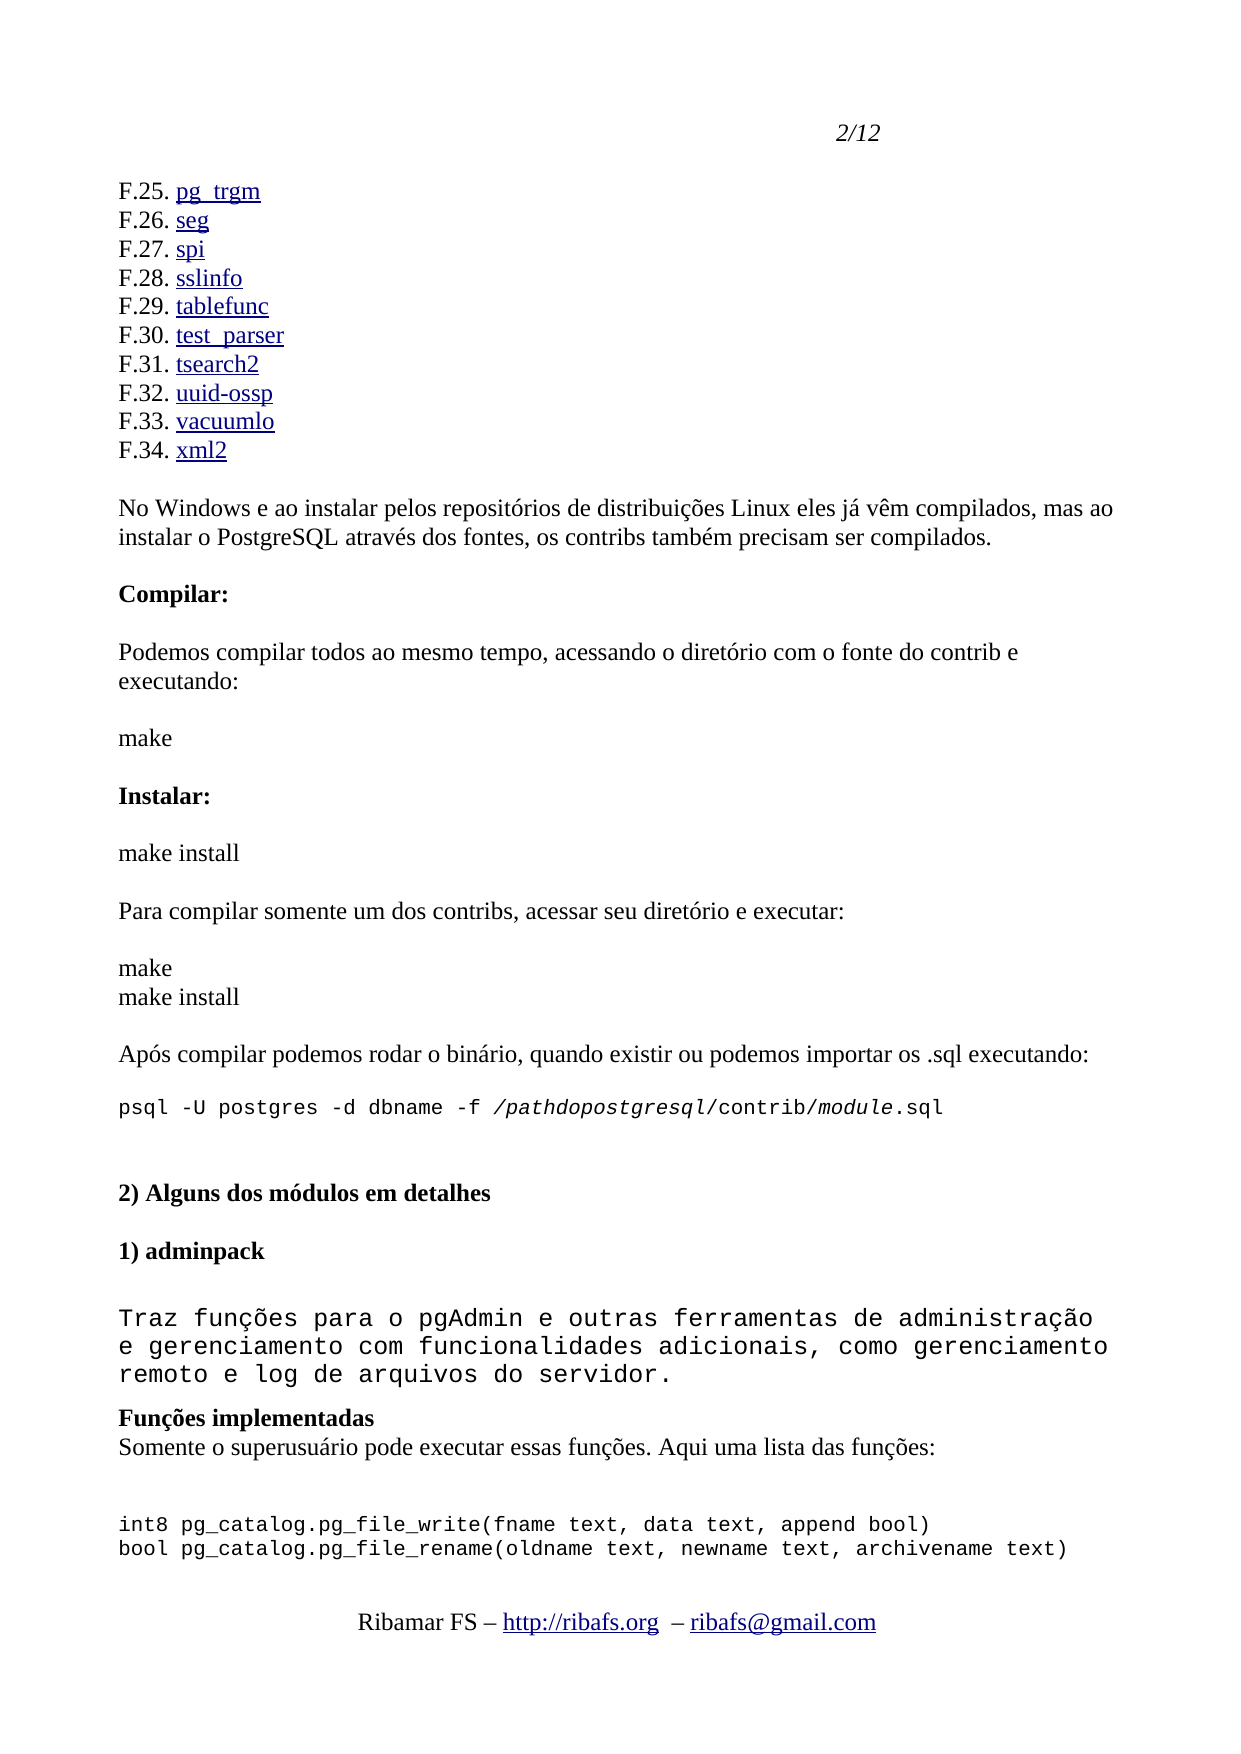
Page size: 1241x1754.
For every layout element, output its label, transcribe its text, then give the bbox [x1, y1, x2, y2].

text make install [118, 982, 1122, 1011]
subtitle F.26. seg [118, 205, 1122, 234]
text bool pg_catalog.pg_file_rename(oldname text, newname text, archivename text) [118, 1538, 1122, 1561]
text 1) adminpack [118, 1236, 1122, 1264]
text Após compilar podemos rodar o binário, quando existir ou podemos importar os .sql executando: [118, 1039, 1122, 1068]
subtitle F.27. spi [118, 234, 1122, 263]
text Traz funções para o pgAdmin e outras ferramentas de administração e gerenciamento com funcionalidades adicionais, como gerenciamento remoto e log de arquivos do servidor. [118, 1305, 1122, 1390]
subtitle F.30. test_parser [118, 320, 1122, 349]
text 2) Alguns dos módulos em detalhes [118, 1178, 1122, 1207]
text make install [118, 838, 1122, 867]
text Compilar: [118, 579, 1122, 608]
subtitle F.25. pg_trgm [118, 176, 1122, 205]
text Somente o superusuário pode executar essas funções. Aqui uma lista das funções: [118, 1432, 1122, 1460]
text Funções implementadas [118, 1403, 1122, 1432]
subtitle F.32. uuid-ossp [118, 378, 1122, 406]
text make [118, 953, 1122, 982]
subtitle F.34. xml2 [118, 435, 1122, 464]
text No Windows e ao instalar pelos repositórios de distribuições Linux eles já vêm compilados, mas ao instalar o PostgreSQL através dos fontes, os contribs também precisam ser compilados. [118, 493, 1122, 551]
subtitle F.31. tsearch2 [118, 349, 1122, 378]
subtitle F.29. tablefunc [118, 291, 1122, 320]
subtitle F.33. vacuumlo [118, 406, 1122, 435]
text Podemos compilar todos ao mesmo tempo, acessando o diretório com o fonte do contrib e executando: [118, 637, 1122, 694]
text psql -U postgres -d dbname -f /pathdopostgresql/contrib/module.sql [118, 1097, 1122, 1121]
text make [118, 723, 1122, 752]
subtitle F.28. sslinfo [118, 263, 1122, 291]
text Para compilar somente um dos contribs, acessar seu diretório e executar: [118, 896, 1122, 924]
text int8 pg_catalog.pg_file_write(fname text, data text, append bool) [118, 1514, 1122, 1538]
text Instalar: [118, 781, 1122, 809]
